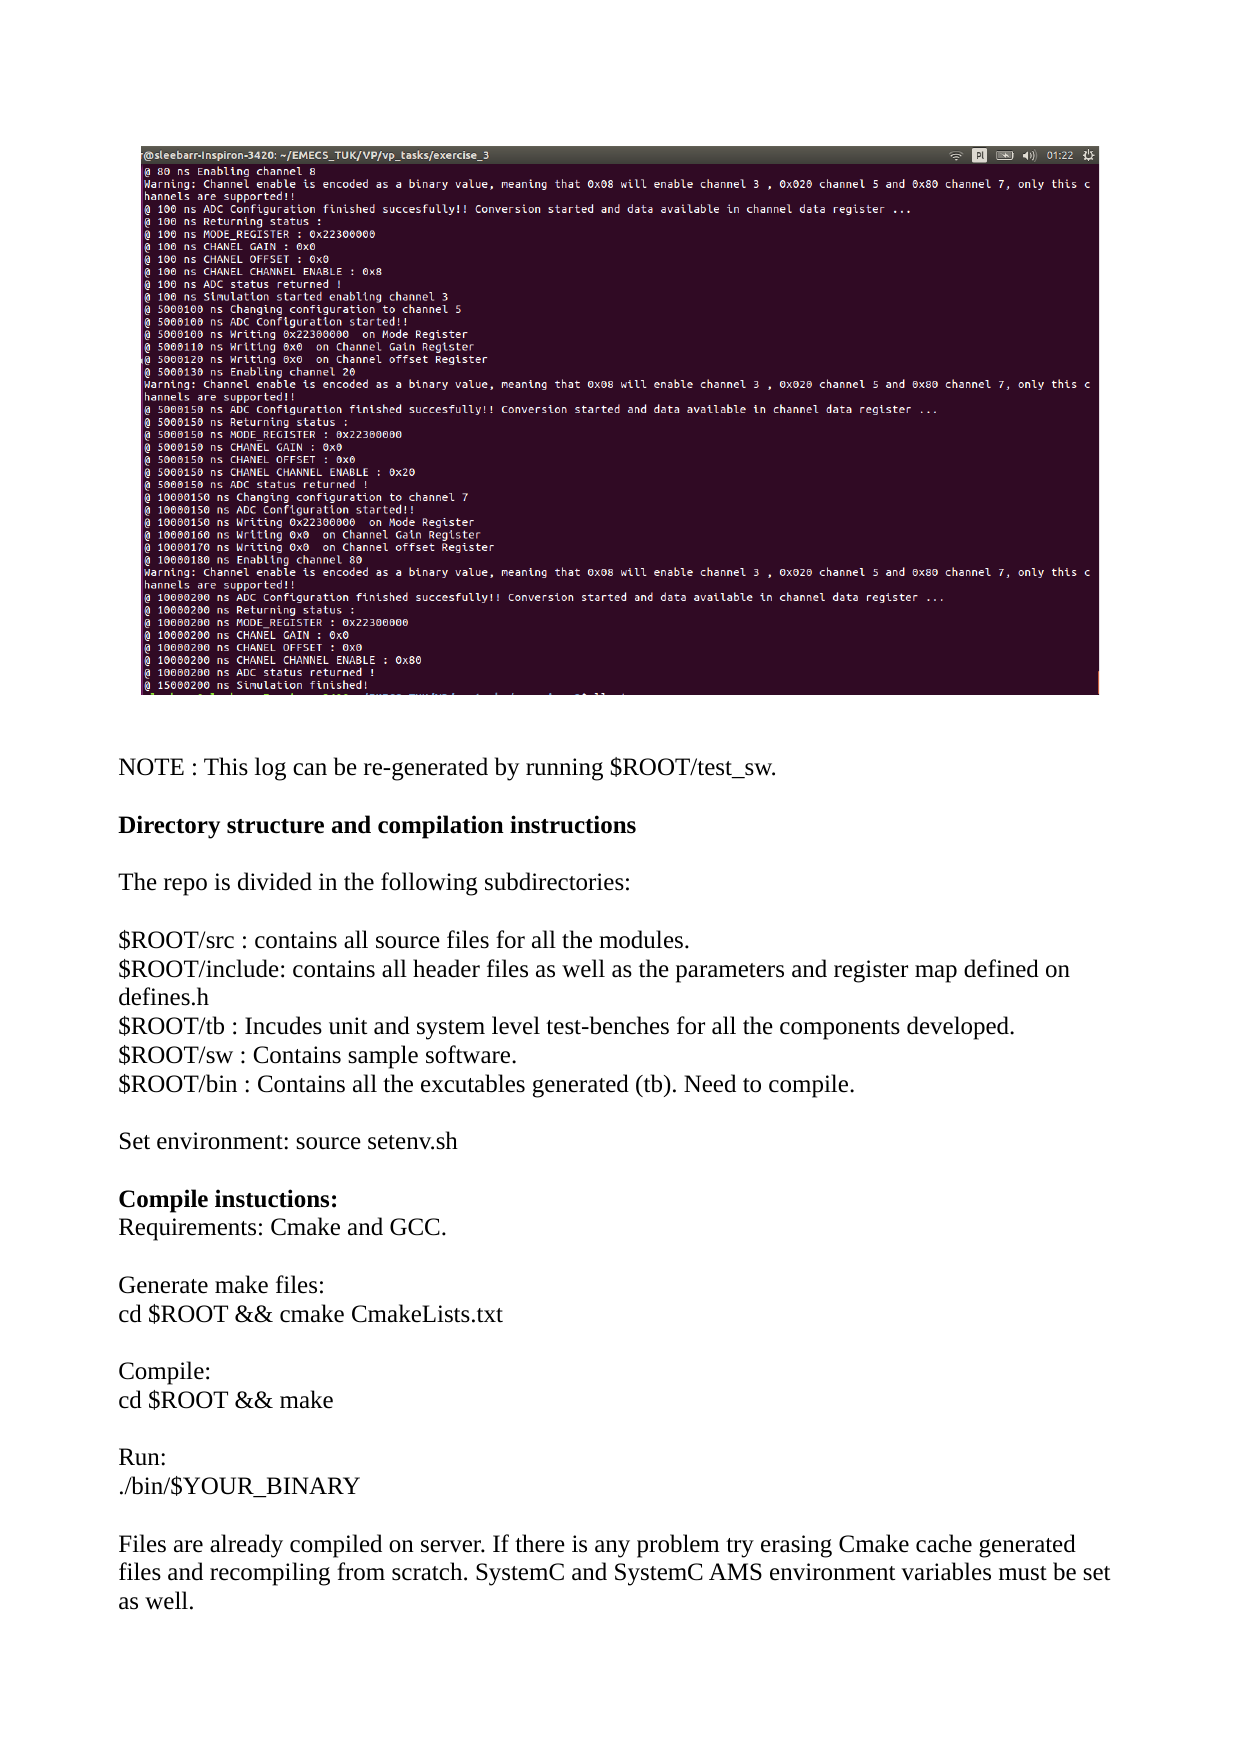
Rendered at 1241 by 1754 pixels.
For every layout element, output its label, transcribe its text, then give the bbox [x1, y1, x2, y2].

text $ROOT/include: contains all header files as well as the parameters and register map defined on defines.h [118, 954, 1122, 1011]
text ./bin/$YOUR_BINARY [118, 1471, 1122, 1500]
text cd $ROOT && cmake CmakeLists.txt [118, 1299, 1122, 1327]
text $ROOT/bin : Contains all the excutables generated (tb). Need to compile. [118, 1069, 1122, 1097]
text $ROOT/sw : Contains sample software. [118, 1040, 1122, 1069]
text Directory structure and compilation instructions [118, 810, 1122, 839]
text NOTE : This log can be re-generated by running $ROOT/test_sw. [118, 752, 1122, 781]
text The repo is divided in the following subdirectories: [118, 867, 1122, 896]
text Compile: [118, 1356, 1122, 1385]
text Generate make files: [118, 1270, 1122, 1299]
text cd $ROOT && make [118, 1385, 1122, 1414]
text Compile instuctions: [118, 1184, 1122, 1212]
text Run: [118, 1442, 1122, 1471]
text Set environment: source setenv.sh [118, 1126, 1122, 1155]
text Files are already compiled on server. If there is any problem try erasing Cmake cache generated files and recompiling from scratch. SystemC and SystemC AMS environment variables must be set as well. [118, 1529, 1122, 1615]
text Requirements: Cmake and GCC. [118, 1212, 1122, 1241]
text $ROOT/src : contains all source files for all the modules. [118, 925, 1122, 954]
picture [141, 146, 1100, 695]
text $ROOT/tb : Incudes unit and system level test-benches for all the components developed. [118, 1011, 1122, 1040]
